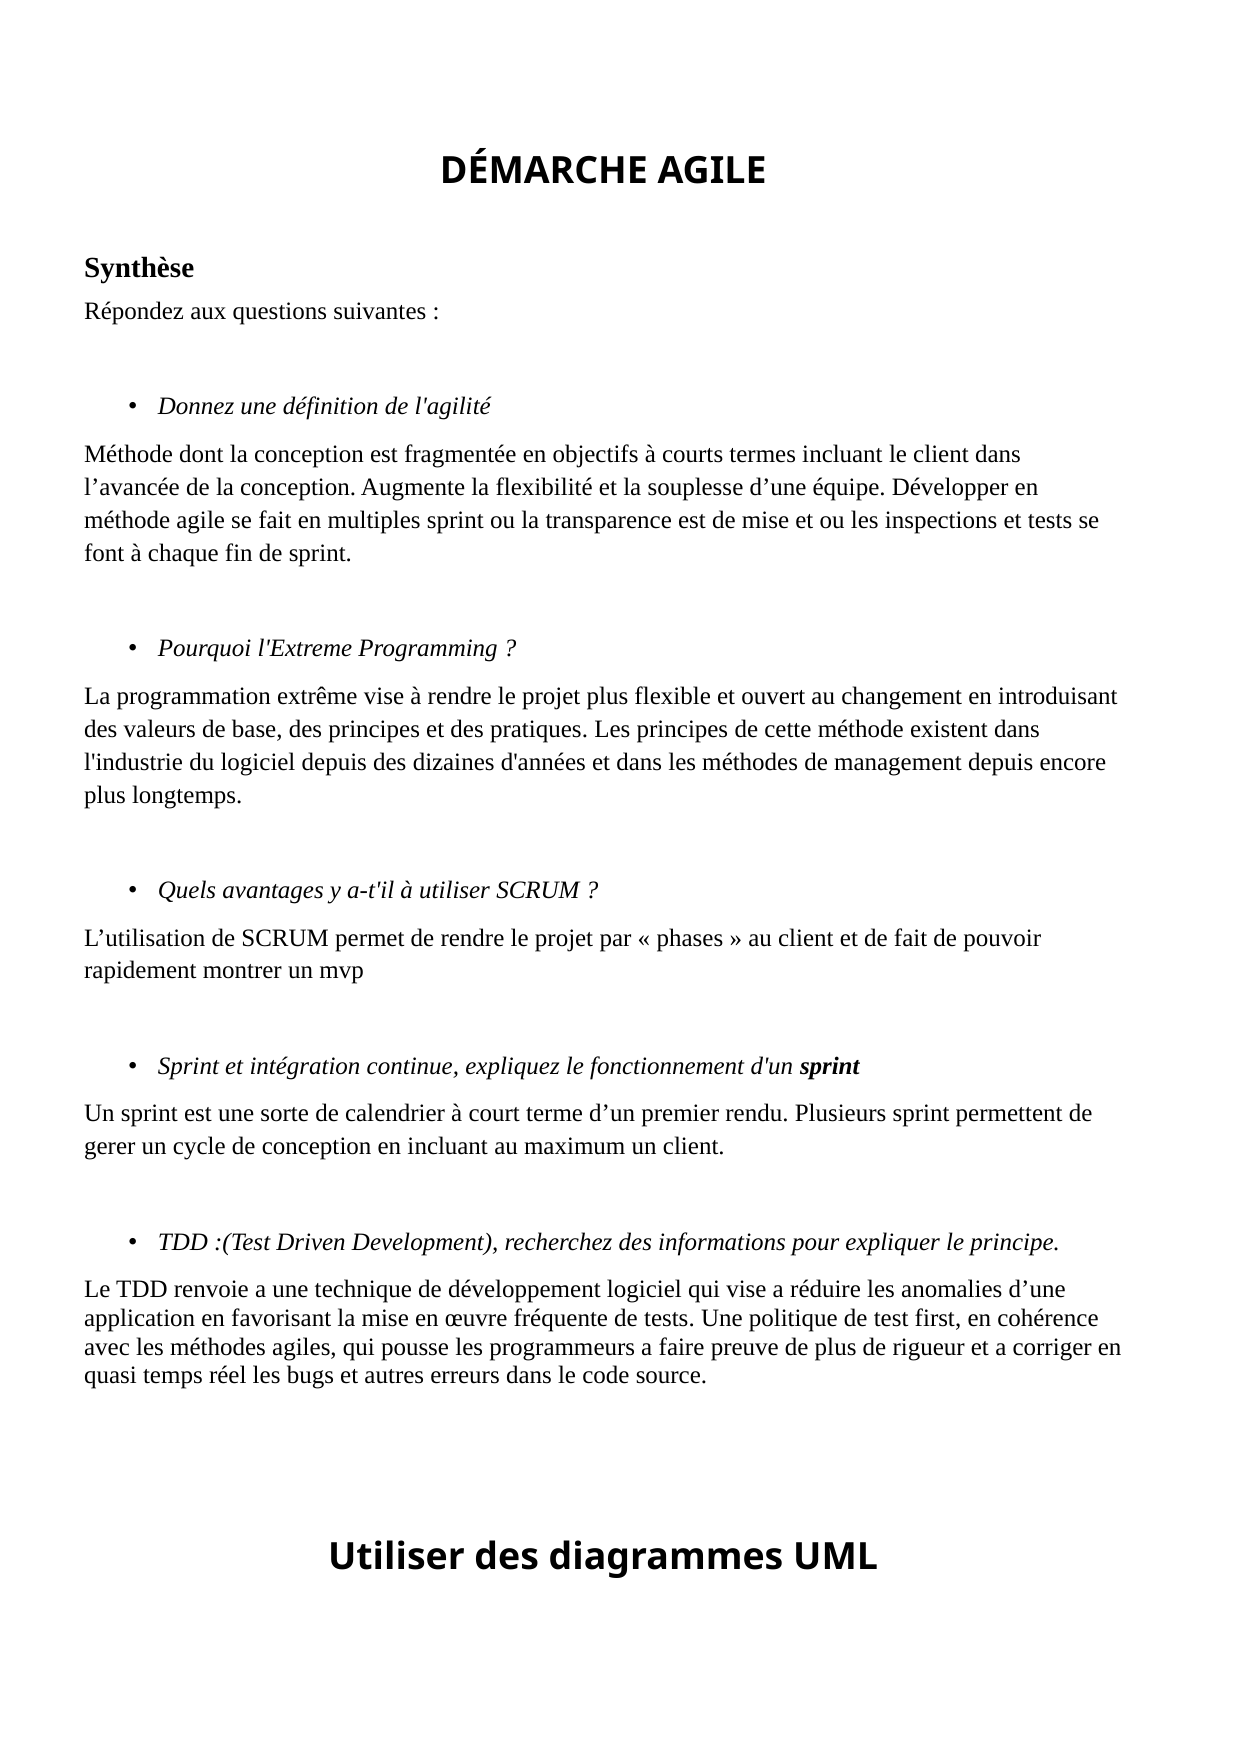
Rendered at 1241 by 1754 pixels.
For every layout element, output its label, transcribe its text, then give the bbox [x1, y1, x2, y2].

text Répondez aux questions suivantes : [84, 296, 1122, 325]
list Quels avantages y a-t'il à utiliser SCRUM ? [128, 875, 1122, 904]
text Le TDD renvoie a une technique de développement logiciel qui vise a réduire les anomalies d’une application en favorisant la mise en œuvre fréquente de tests. Une politique de test first, en cohérence avec les méthodes agiles, qui pousse les programmeurs a faire preuve de plus de rigueur et a corriger en quasi temps réel les bugs et autres erreurs dans le code source. [84, 1274, 1122, 1389]
subtitle DÉMARCHE AGILE [84, 143, 1122, 194]
list TDD :(Test Driven Development), recherchez des informations pour expliquer le principe. [128, 1227, 1122, 1255]
text Méthode dont la conception est fragmentée en objectifs à courts termes incluant le client dans l’avancée de la conception. Augmente la flexibilité et la souplesse d’une équipe. Développer en méthode agile se fait en multiples sprint ou la transparence est de mise et ou les inspections et tests se font à chaque fin de sprint. [84, 439, 1122, 567]
list Pourquoi l'Extreme Programming ? [128, 633, 1122, 662]
list Donnez une définition de l'agilité [128, 391, 1122, 420]
text L’utilisation de SCRUM permet de rendre le projet par « phases » au client et de fait de pouvoir rapidement montrer un mvp [84, 923, 1122, 984]
list Sprint et intégration continue, expliquez le fonctionnement d'un sprint [128, 1051, 1122, 1079]
text La programmation extrême vise à rendre le projet plus flexible et ouvert au changement en introduisant des valeurs de base, des principes et des pratiques. Les principes de cette méthode existent dans l'industrie du logiciel depuis des dizaines d'années et dans les méthodes de management depuis encore plus longtemps. [84, 681, 1122, 808]
subtitle Utiliser des diagrammes UML [84, 1529, 1122, 1580]
text Un sprint est une sorte de calendrier à court terme d’un premier rendu. Plusieurs sprint permettent de gerer un cycle de conception en incluant au maximum un client. [84, 1098, 1122, 1160]
subtitle Synthèse [84, 250, 1122, 283]
